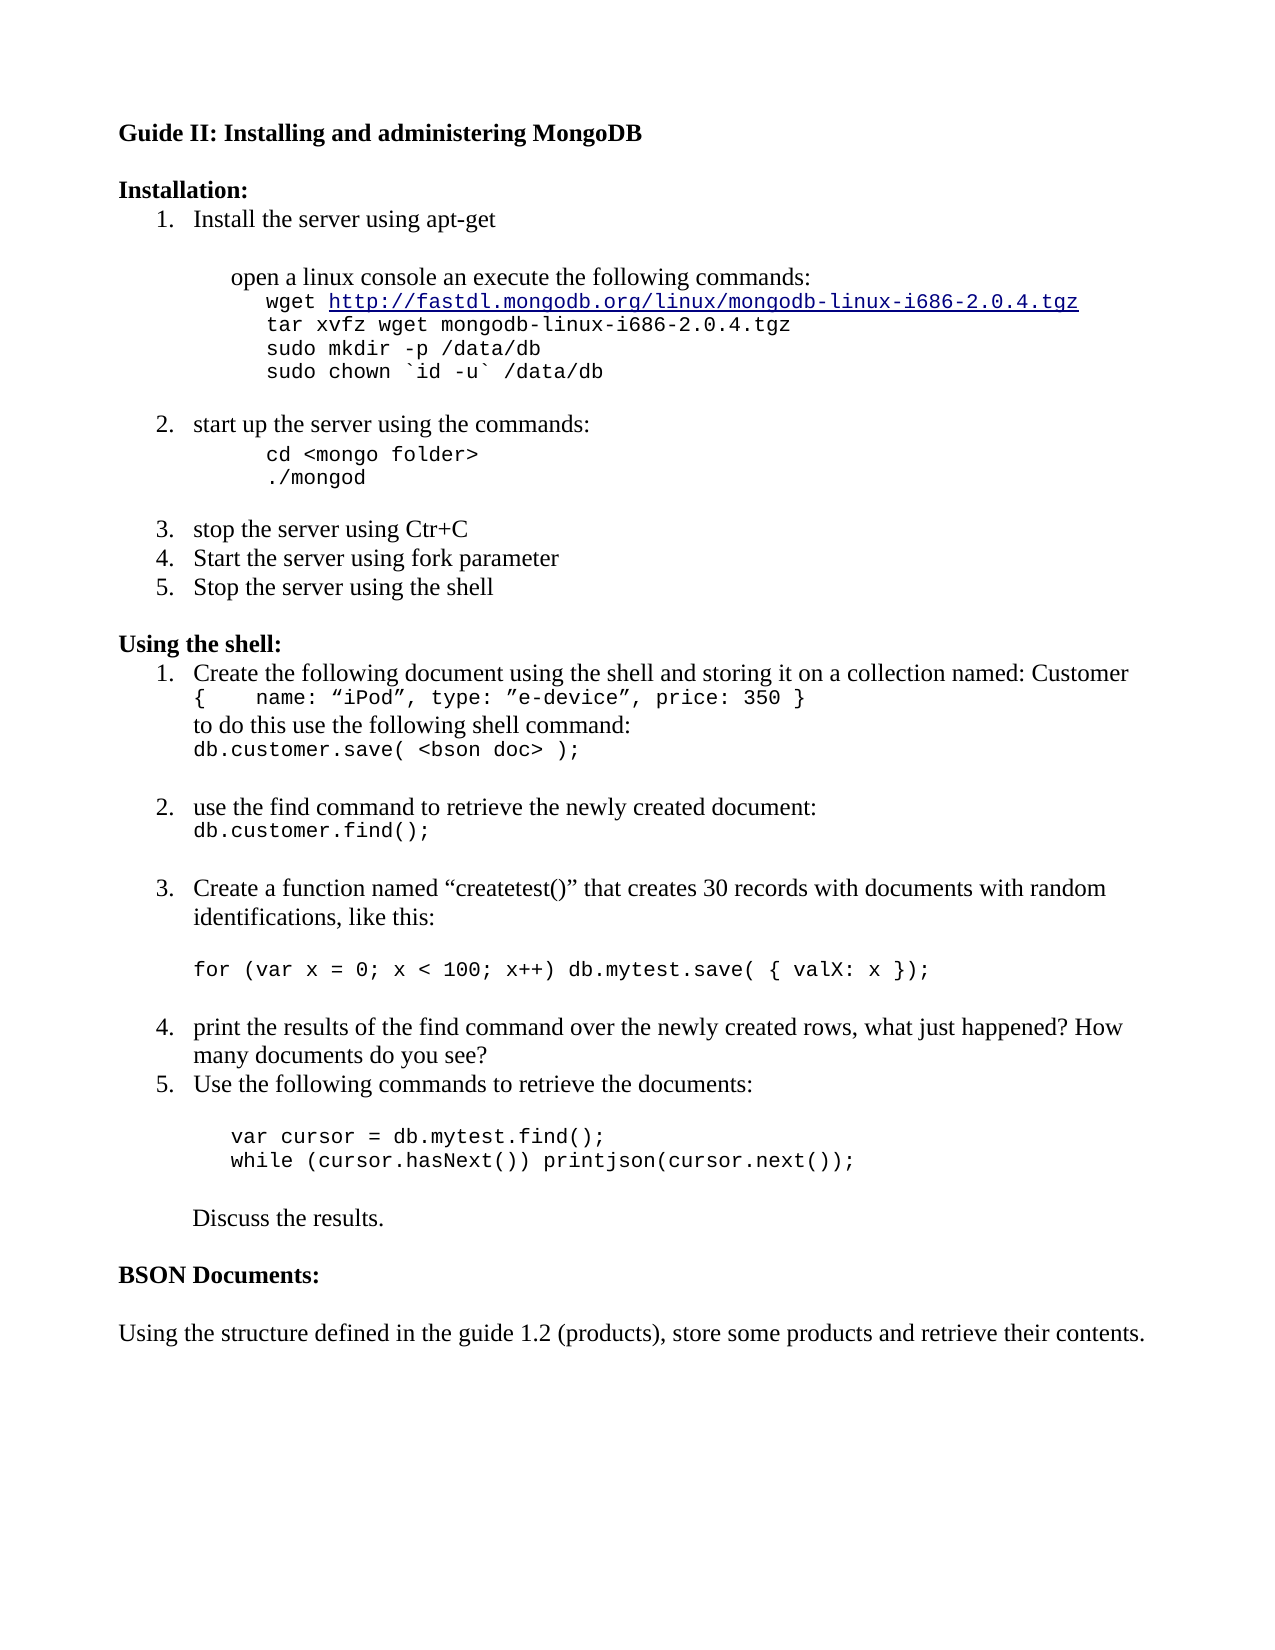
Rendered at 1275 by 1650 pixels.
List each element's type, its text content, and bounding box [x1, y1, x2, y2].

list use the find command to retrieve the newly created document: [156, 792, 1157, 821]
list to do this use the following shell command: [156, 711, 1157, 739]
text BSON Documents: [118, 1260, 1157, 1289]
list Install the server using apt-get [156, 204, 1157, 233]
list start up the server using the commands: [156, 409, 1157, 438]
text sudo chown `id -u` /data/db [118, 362, 1157, 385]
text tar xvfz wget mongodb-linux-i686-2.0.4.tgz [118, 314, 1157, 338]
list Use the following commands to retrieve the documents: [156, 1069, 1157, 1098]
list for (var x = 0; x < 100; x++) db.mytest.save( { valX: x }); [156, 959, 1157, 983]
text Installation: [118, 176, 1157, 204]
list { name: “iPod”, type: ”e-device”, price: 350 } [156, 687, 1157, 711]
list Create a function named “createtest()” that creates 30 records with documents with random identifications, like this: [156, 873, 1157, 930]
list open a linux console an execute the following commands: [193, 262, 1157, 291]
list stop the server using Ctr+C [156, 514, 1157, 543]
list Stop the server using the shell [156, 572, 1157, 601]
list Create the following document using the shell and storing it on a collection named: Customer [156, 658, 1157, 687]
list while (cursor.hasNext()) printjson(cursor.next()); [193, 1150, 1157, 1174]
text ./mongod [118, 467, 1157, 491]
list db.customer.save( <bson doc> ); [156, 739, 1157, 763]
text cd <mongo folder> [118, 438, 1157, 467]
text Using the structure defined in the guide 1.2 (products), store some products and retrieve their contents. [118, 1318, 1157, 1346]
list Start the server using fork parameter [156, 543, 1157, 572]
text Using the shell: [118, 629, 1157, 658]
text wget http://fastdl.mongodb.org/linux/mongodb-linux-i686-2.0.4.tgz [118, 291, 1157, 314]
text sudo mkdir -p /data/db [118, 338, 1157, 362]
text Guide II: Installing and administering MongoDB [118, 118, 1157, 147]
list db.customer.find(); [156, 821, 1157, 844]
list print the results of the find command over the newly created rows, what just happened? How many documents do you see? [156, 1012, 1157, 1069]
text Discuss the results. [118, 1203, 1157, 1231]
list var cursor = db.mytest.find(); [193, 1127, 1157, 1150]
